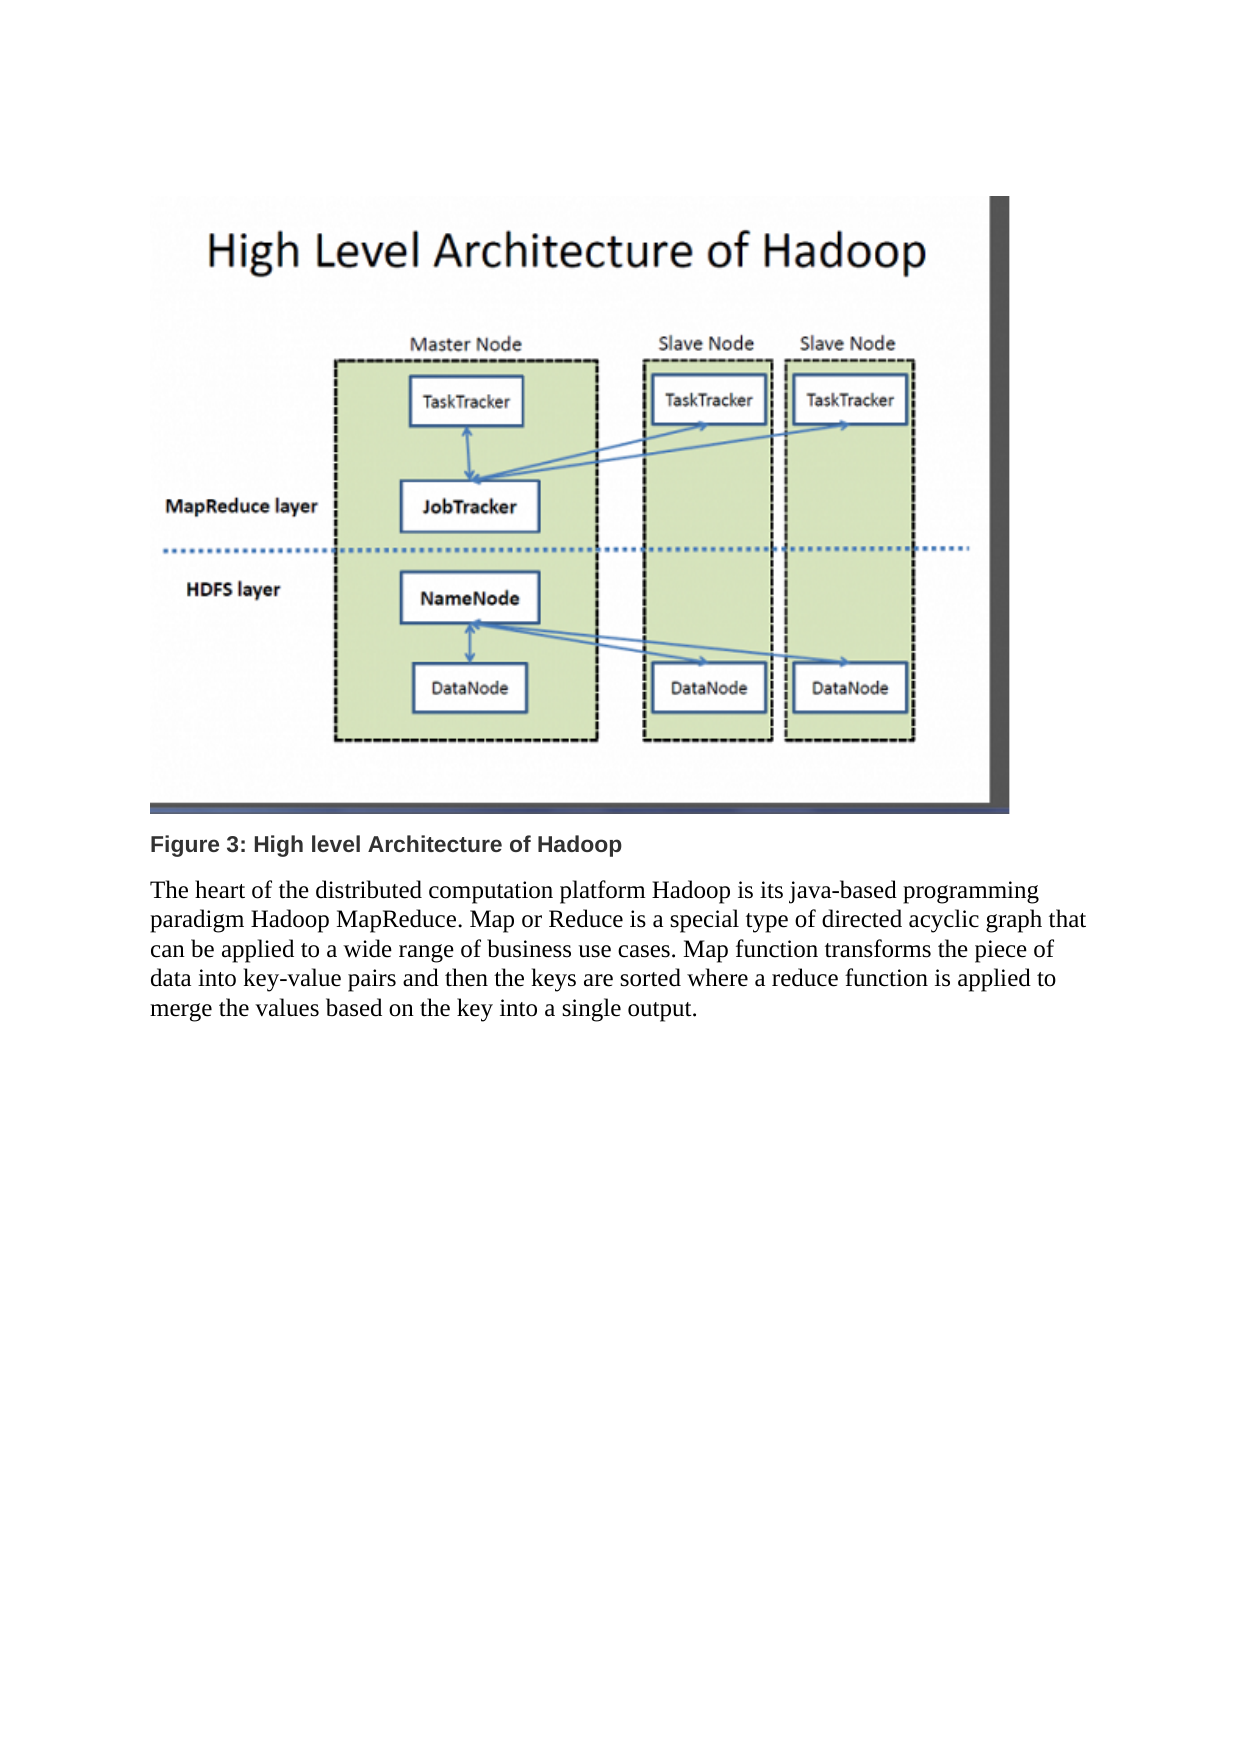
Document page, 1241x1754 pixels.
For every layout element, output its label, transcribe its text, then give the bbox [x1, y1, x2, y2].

text The heart of the distributed computation platform Hadoop is its java-based programming paradigm Hadoop MapReduce. Map or Reduce is a special type of directed acyclic graph that can be applied to a wide range of business use cases. Map function transforms the piece of data into key-value pairs and then the keys are sorted where a reduce function is applied to merge the values based on the key into a single output. [150, 875, 1090, 1022]
text Figure 3: High level Architecture of Hadoop [150, 831, 1090, 857]
